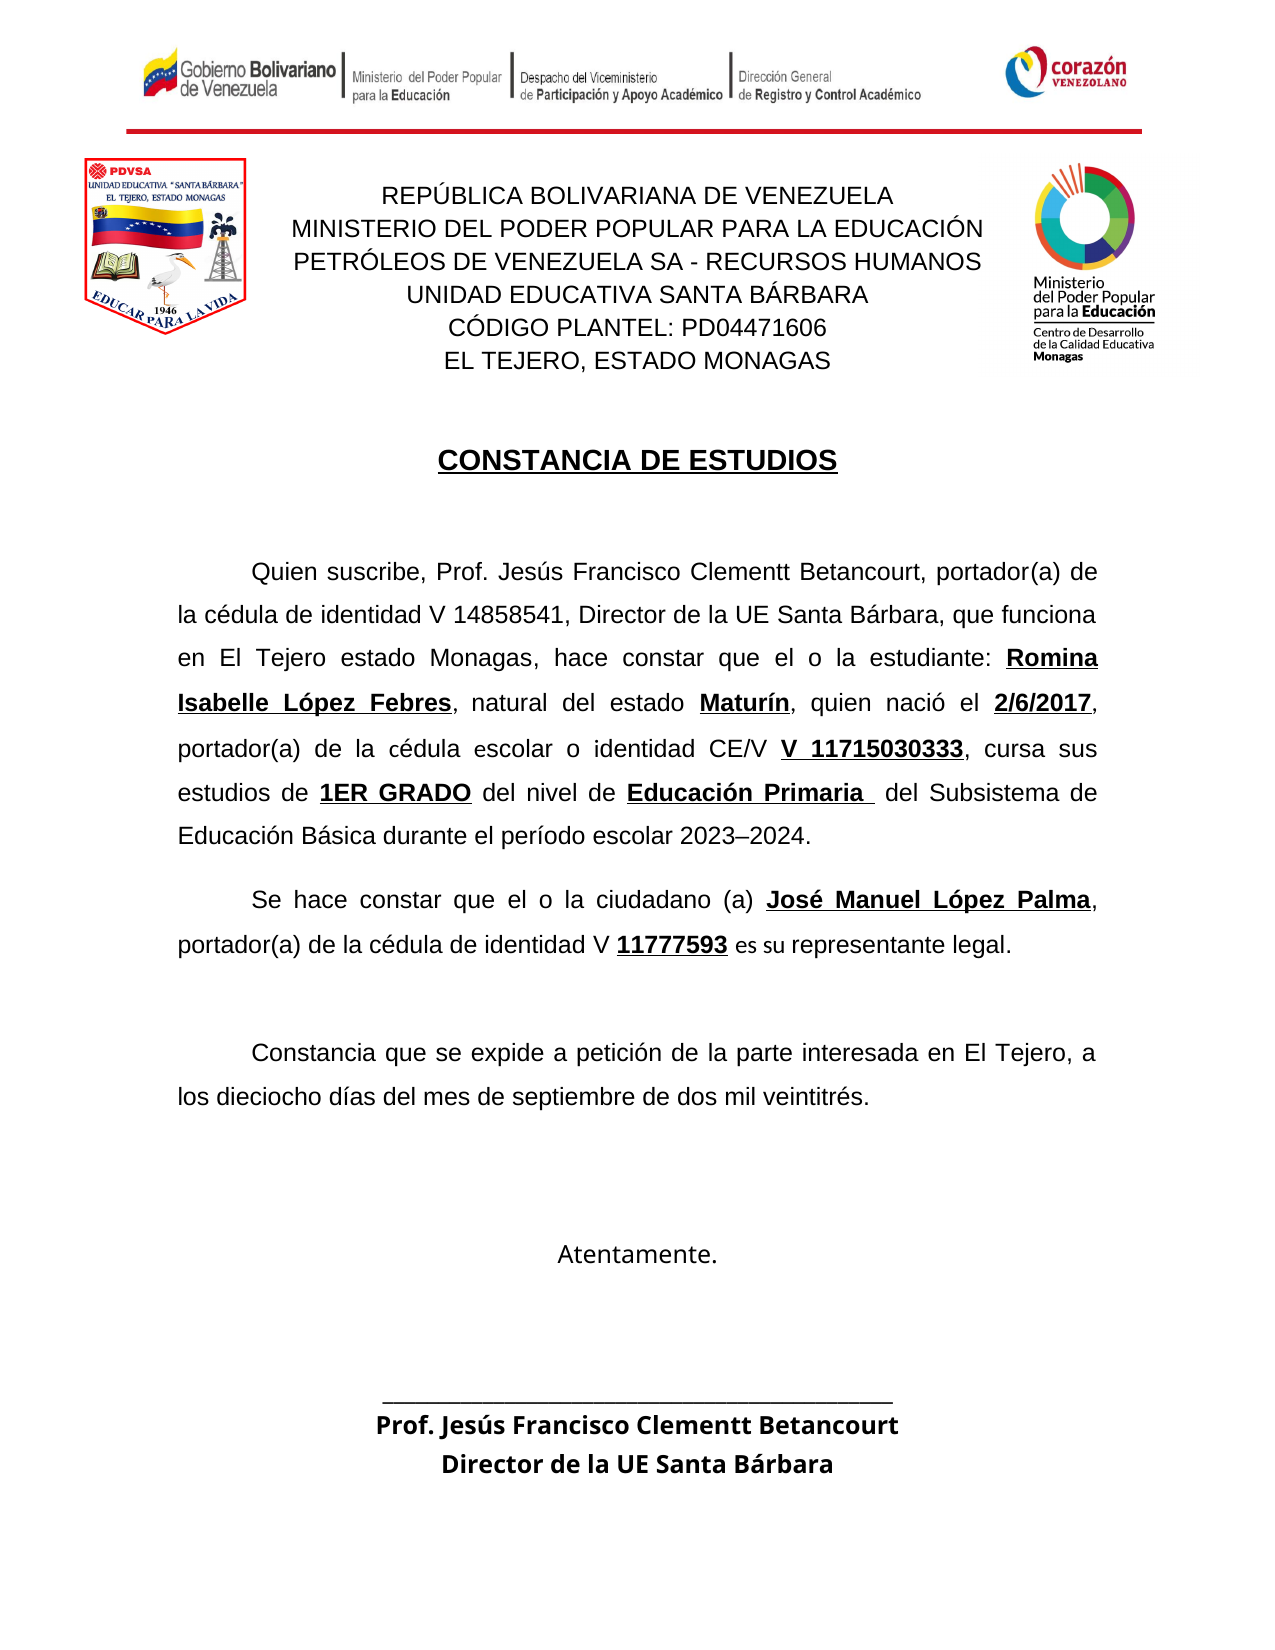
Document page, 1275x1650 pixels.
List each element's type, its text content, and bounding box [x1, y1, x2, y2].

text Director de la UE Santa Bárbara [177, 1447, 1098, 1481]
text Quien suscribe, Prof. Jesús Francisco Clementt Betancourt, portador(a) de la cédula de identidad V 14858541, Director de la UE Santa Bárbara, que funciona en El Tejero estado Monagas, hace constar que el o la estudiante: Romina Isabelle López Febres, natural del estado Maturín, quien nació el 2/6/2017, portador(a) de la cédula escolar o identidad CE/V V 11715030333, cursa sus estudios de 1ER GRADO del nivel de Educación Primaria del Subsistema de Educación Básica durante el período escolar 2023–2024. [177, 557, 1098, 849]
text Prof. Jesús Francisco Clementt Betancourt [177, 1407, 1098, 1441]
text Atentamente. [177, 1237, 1098, 1271]
picture [978, 153, 1200, 377]
picture [126, 11, 1142, 134]
subtitle MINISTERIO DEL PODER POPULAR PARA LA EDUCACIÓN [252, 214, 978, 242]
text Se hace constar que el o la ciudadano (a) José Manuel López Palma, portador(a) de la cédula de identidad V 11777593 es su representante legal. [177, 885, 1098, 959]
text CÓDIGO PLANTEL: PD04471606 [177, 313, 978, 341]
text UNIDAD EDUCATIVA SANTA BÁRBARA [252, 280, 978, 308]
text ______________________________________________ [177, 1373, 1098, 1407]
text Constancia que se expide a petición de la parte interesada en El Tejero, a los dieciocho días del mes de septiembre de dos mil veintitrés. [177, 1038, 1098, 1110]
subtitle REPÚBLICA BOLIVARIANA DE VENEZUELA [252, 181, 978, 209]
subtitle PETRÓLEOS DE VENEZUELA SA - RECURSOS HUMANOS [252, 247, 978, 275]
picture [79, 158, 252, 335]
text EL TEJERO, ESTADO MONAGAS [177, 346, 978, 374]
subtitle CONSTANCIA DE ESTUDIOS [177, 443, 1098, 476]
